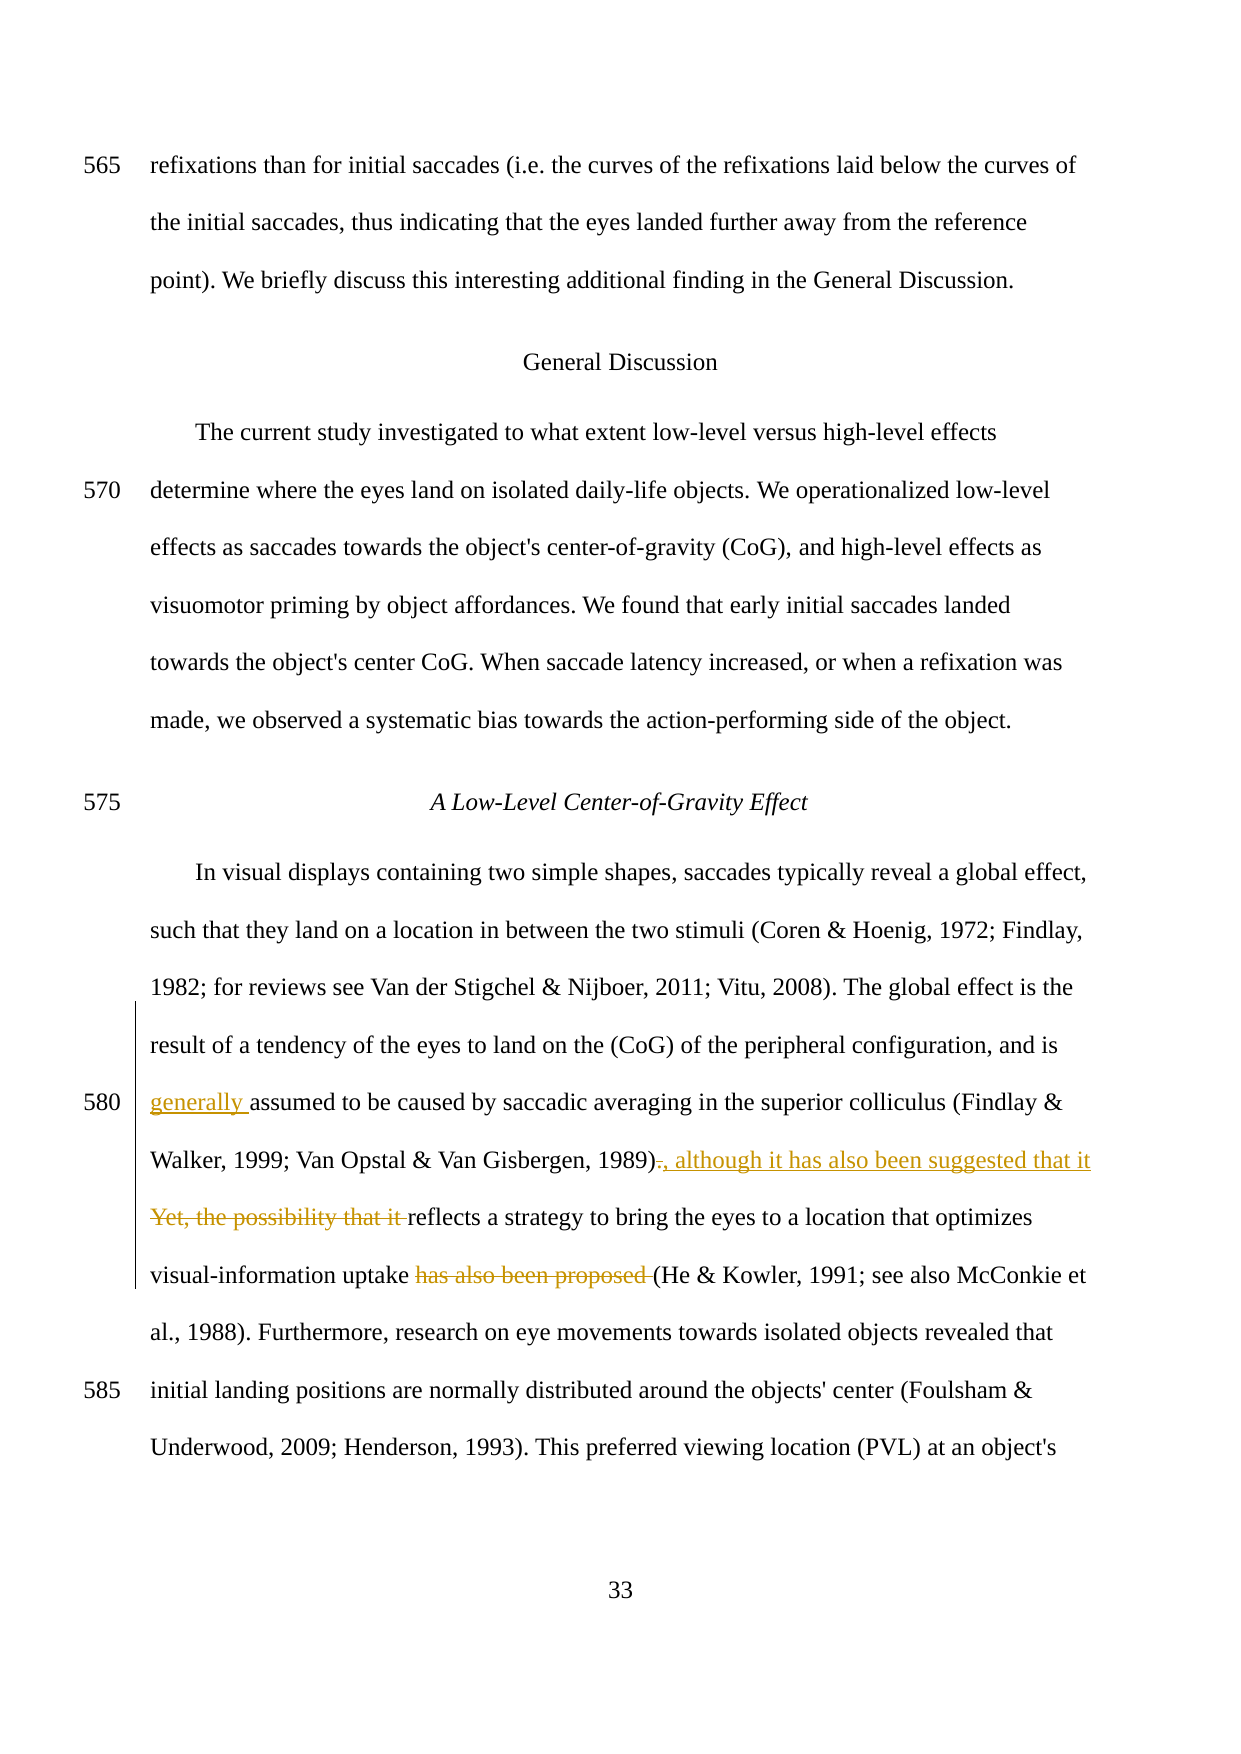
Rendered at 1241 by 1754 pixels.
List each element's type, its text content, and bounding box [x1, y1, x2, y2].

text The current study investigated to what extent low-level versus high-level effects determine where the eyes land on isolated daily-life objects. We operationalized low-level effects as saccades towards the object's center-of-gravity (CoG), and high-level effects as visuomotor priming by object affordances. We found that early initial saccades landed towards the object's center CoG. When saccade latency increased, or when a refixation was made, we observed a systematic bias towards the action-performing side of the object. [150, 417, 1091, 734]
text refixations than for initial saccades (i.e. the curves of the refixations laid below the curves of the initial saccades, thus indicating that the eyes landed further away from the reference point). We briefly discuss this interesting additional finding in the General Discussion. [150, 150, 1091, 294]
subtitle General Discussion [150, 347, 1091, 376]
text In visual displays containing two simple shapes, saccades typically reveal a global effect, such that they land on a location in between the two stimuli (Coren & Hoenig, 1972; Findlay, 1982; for reviews see Van der Stigchel & Nijboer, 2011; Vitu, 2008). The global effect is the result of a tendency of the eyes to land on the (CoG) of the peripheral configuration, and is generally assumed to be caused by saccadic averaging in the superior colliculus (Findlay & Walker, 1999; Van Opstal & Van Gisbergen, 1989), although it has also been suggested that it reflects a strategy to bring the eyes to a location that optimizes visual-information uptake (He & Kowler, 1991; see also McConkie et al., 1988). Furthermore, research on eye movements towards isolated objects revealed that initial landing positions are normally distributed around the objects' center (Foulsham & Underwood, 2009; Henderson, 1993). This preferred viewing location (PVL) at an object's center was recently confirmed for objects within photographs of natural scenes (Foulsham & Kingstone, 2013; Nuthmann & Henderson, 2010; Pajak & Nuthmann, 2013). [150, 857, 1091, 1461]
subtitle A Low-Level Center-of-Gravity Effect [150, 787, 1091, 816]
